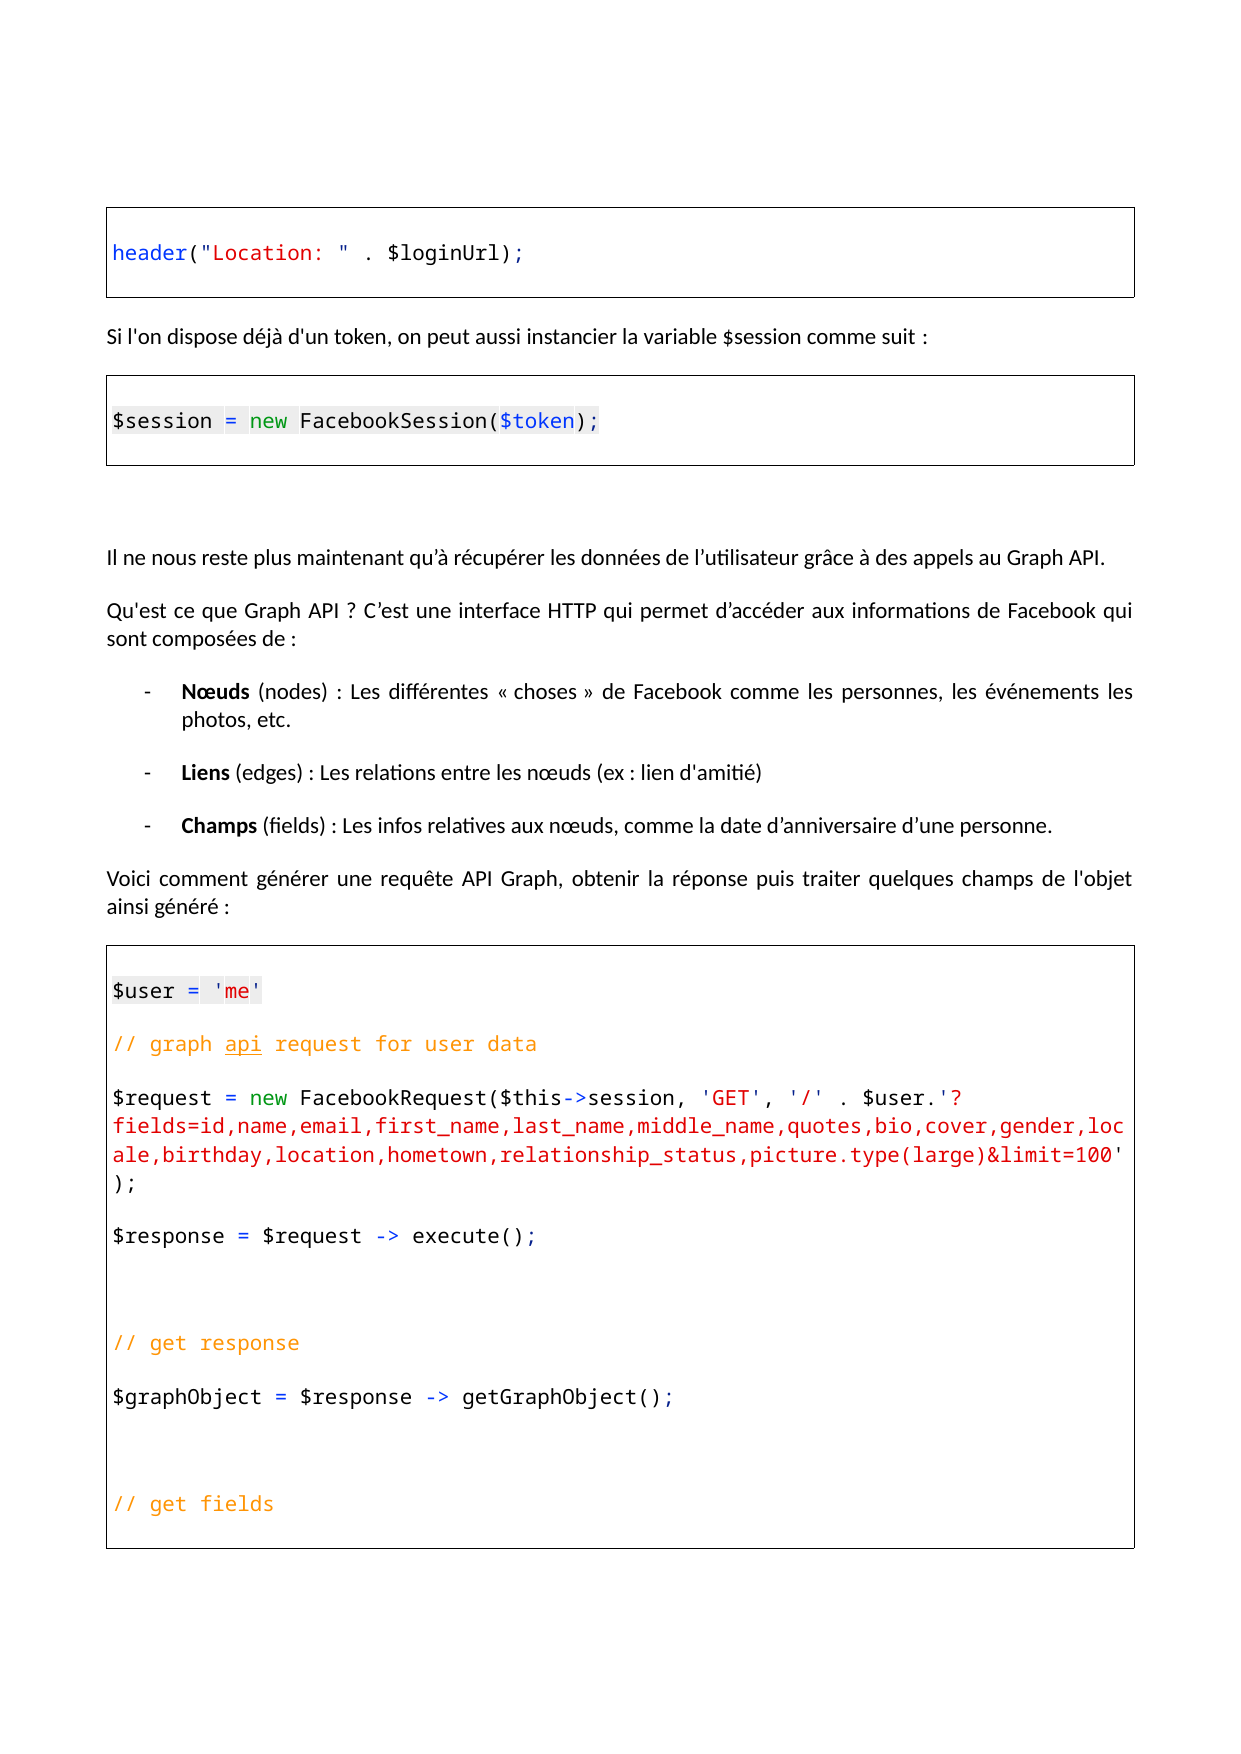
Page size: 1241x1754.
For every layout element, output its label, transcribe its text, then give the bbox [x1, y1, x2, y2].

text Il ne nous reste plus maintenant qu’à récupérer les données de l’utilisateur grâce à des appels au Graph API. [106, 543, 1134, 571]
list Liens (edges) : Les relations entre les nœuds (ex : lien d'amitié) [144, 758, 1134, 786]
text Qu'est ce que Graph API ? C’est une interface HTTP qui permet d’accéder aux informations de Facebook qui sont composées de : [106, 596, 1134, 652]
list Champs (fields) : Les infos relatives aux nœuds, comme la date d’anniversaire d’une personne. [144, 811, 1134, 839]
table_header header("Location: " . $loginUrl); [107, 208, 1134, 297]
text Voici comment générer une requête API Graph, obtenir la réponse puis traiter quelques champs de l'objet ainsi généré : [106, 864, 1134, 920]
text Si l'on dispose déjà d'un token, on peut aussi instancier la variable $session comme suit : [106, 322, 1134, 350]
list Nœuds (nodes) : Les différentes « choses » de Facebook comme les personnes, les événements les photos, etc. [144, 677, 1134, 733]
table_header $session = new FacebookSession($token); [107, 376, 1134, 465]
table_header $user = 'me' // graph api request for user data $request = new FacebookRequest($this->session, 'GET', '/' . $user.'?fields=id,name,email,first_name,last_name,middle_name,quotes,bio,cover,gender,locale,birthday,location,hometown,relationship_status,picture.type(large)&limit=100'); $response = $request -> execute(); // get response $graphObject = $response -> getGraphObject(); // get fields [107, 946, 1134, 1548]
